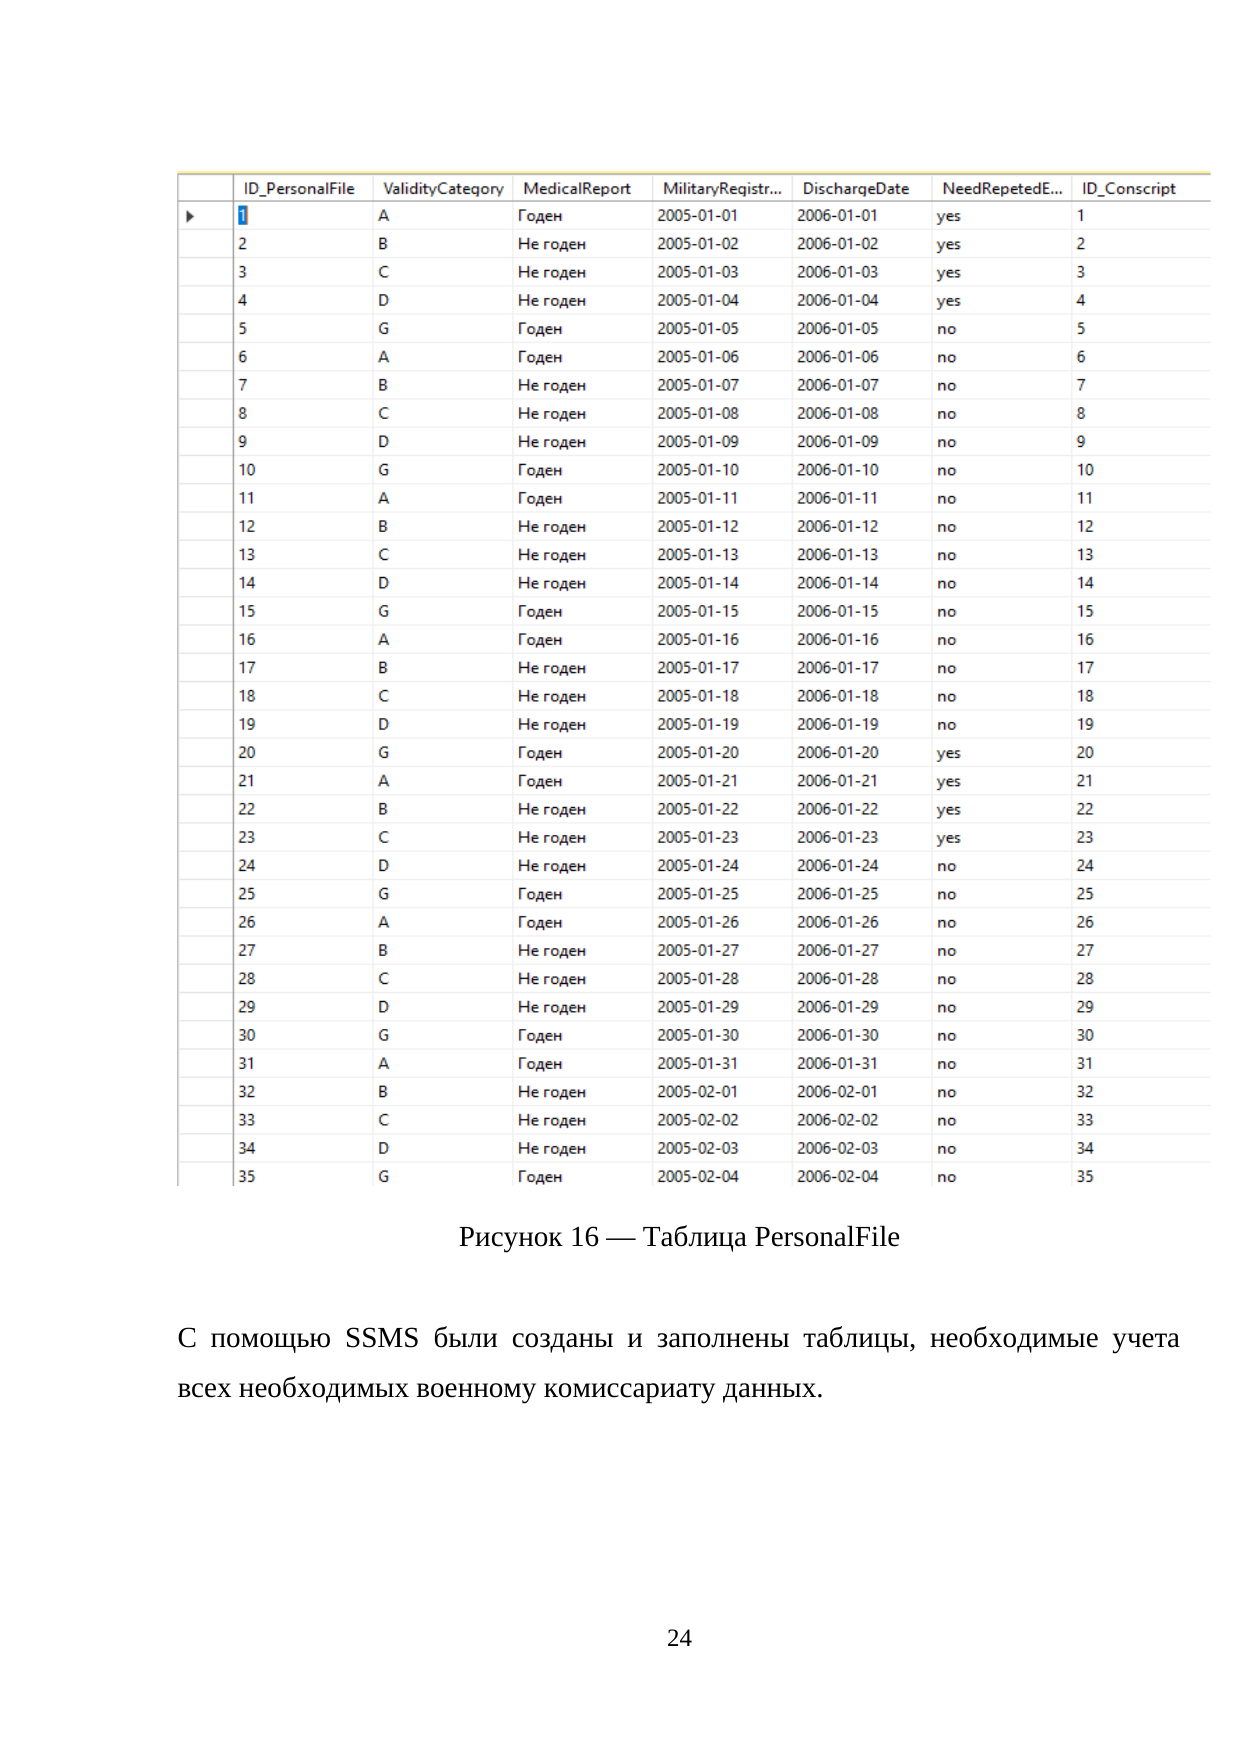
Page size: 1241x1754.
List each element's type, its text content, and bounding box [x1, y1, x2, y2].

text С помощью SSMS были созданы и заполнены таблицы, необходимые учета всех необходимых военному комиссариату данных. [177, 1320, 1181, 1404]
text Рисунок 16 — Таблица PersonalFile [177, 1186, 1181, 1253]
picture [177, 171, 1211, 1186]
